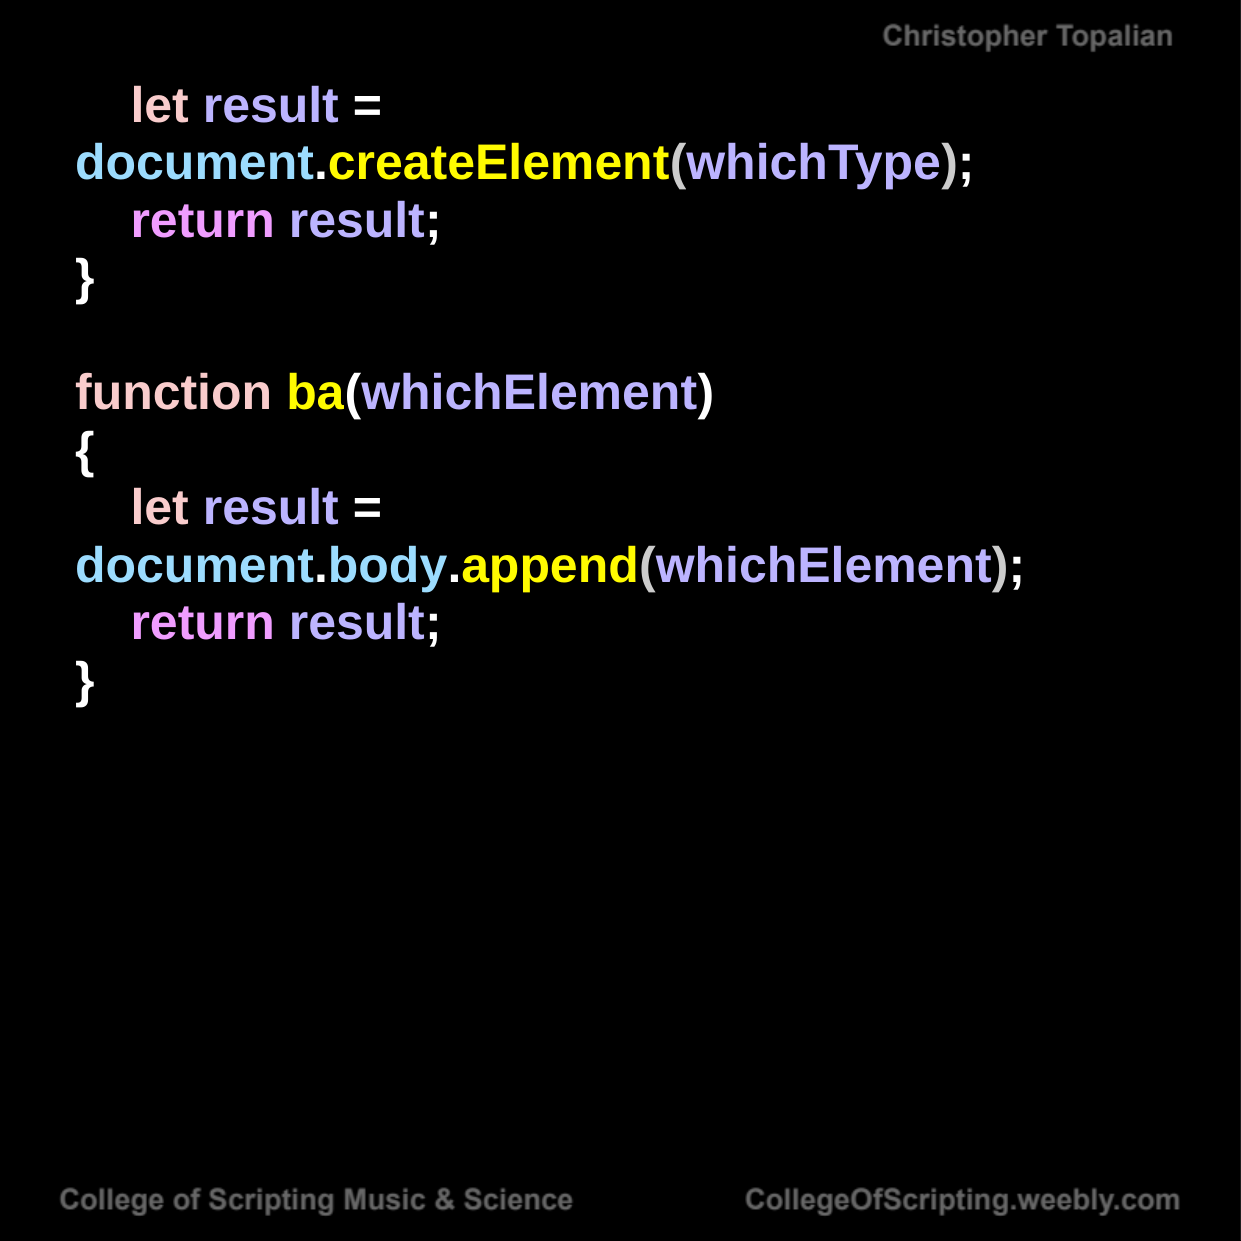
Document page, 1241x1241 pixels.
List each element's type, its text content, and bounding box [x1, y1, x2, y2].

text return result; [75, 592, 1166, 650]
text function ba(whichElement) [75, 362, 1166, 420]
text } [75, 247, 1166, 305]
text { [75, 420, 1166, 477]
text } [75, 650, 1166, 707]
text let result = document.createElement(whichType); [75, 75, 1166, 190]
text return result; [75, 190, 1166, 247]
text let result = document.body.append(whichElement); [75, 477, 1166, 592]
